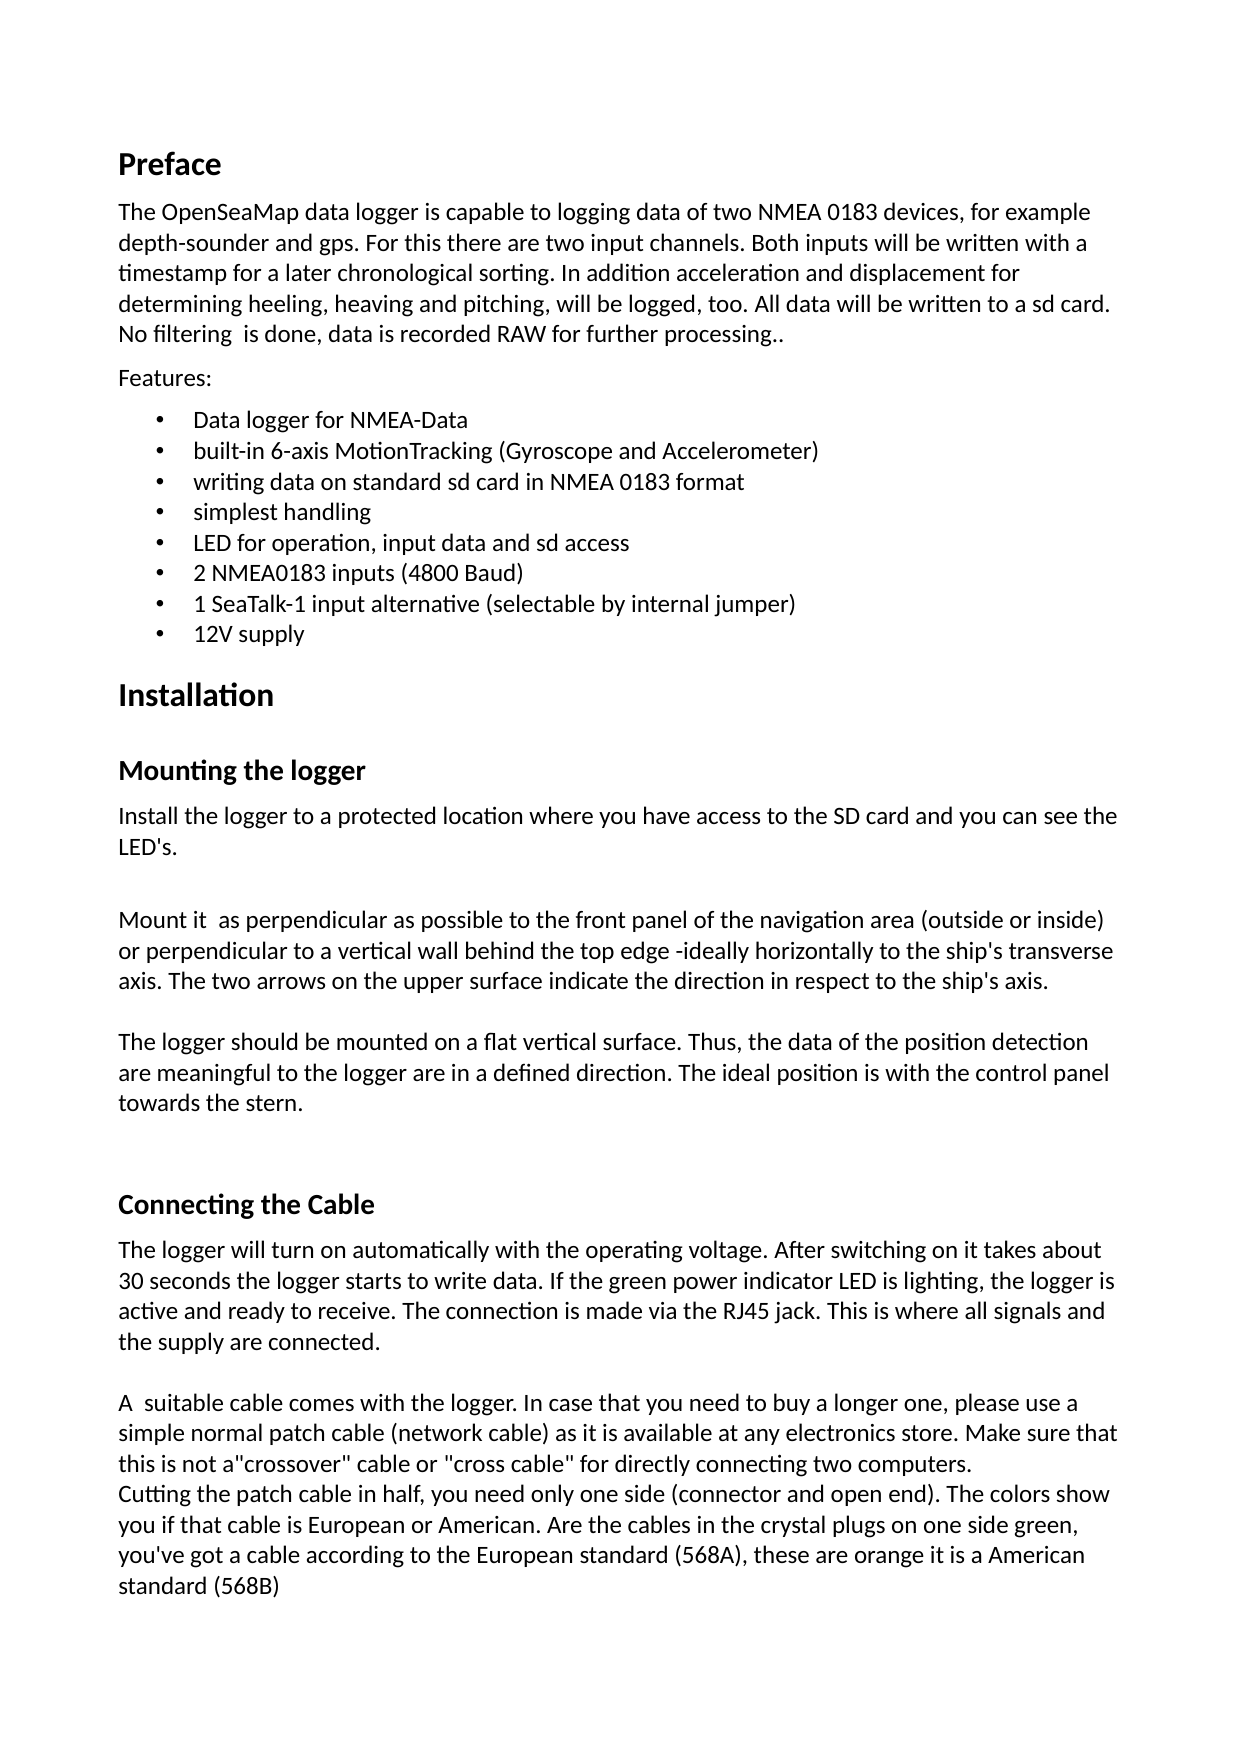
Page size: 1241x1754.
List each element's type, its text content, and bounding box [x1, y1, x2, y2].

subtitle Connecting the Cable [118, 1186, 1122, 1222]
text Mount it as perpendicular as possible to the front panel of the navigation area (outside or inside) or perpendicular to a vertical wall behind the top edge -ideally horizontally to the ship's transverse axis. The two arrows on the upper surface indicate the direction in respect to the ship's axis. [118, 904, 1122, 996]
list Data logger for NMEA-Data [156, 405, 1122, 435]
list built-in 6-axis MotionTracking (Gyroscope and Accelerometer) [156, 435, 1122, 466]
text Cutting the patch cable in half, you need only one side (connector and open end). The colors show you if that cable is European or American. Are the cables in the crystal plugs on one side green, you've got a cable according to the European standard (568A), these are orange it is a American standard (568B) [118, 1478, 1122, 1601]
text The OpenSeaMap data logger is capable to logging data of two NMEA 0183 devices, for example depth-sounder and gps. For this there are two input channels. Both inputs will be written with a timestamp for a later chronological sorting. In addition acceleration and displacement for determining heeling, heaving and pitching, will be logged, too. All data will be written to a sd card. No filtering is done, data is recorded RAW for further processing.. [118, 197, 1122, 349]
list writing data on standard sd card in NMEA 0183 format [156, 466, 1122, 496]
text Features: [118, 362, 1122, 392]
text Install the logger to a protected location where you have access to the SD card and you can see the LED's. [118, 800, 1122, 861]
list simplest handling [156, 496, 1122, 527]
text A suitable cable comes with the logger. In case that you need to buy a longer one, please use a simple normal patch cable (network cable) as it is available at any electronics store. Make sure that this is not a"crossover" cable or "cross cable" for directly connecting two computers. [118, 1387, 1122, 1478]
subtitle Installation [118, 674, 1122, 715]
list LED for operation, input data and sd access [156, 527, 1122, 557]
list 1 SeaTalk-1 input alternative (selectable by internal jumper) [156, 588, 1122, 618]
text The logger should be mounted on a flat vertical surface. Thus, the data of the position detection are meaningful to the logger are in a defined direction. The ideal position is with the control panel towards the stern. [118, 1027, 1122, 1118]
list 12V supply [156, 618, 1122, 649]
subtitle Preface [118, 143, 1122, 184]
subtitle Mounting the logger [118, 752, 1122, 788]
text The logger will turn on automatically with the operating voltage. After switching on it takes about 30 seconds the logger starts to write data. If the green power indicator LED is lighting, the logger is active and ready to receive. The connection is made via the RJ45 jack. This is where all signals and the supply are connected. [118, 1234, 1122, 1356]
list 2 NMEA0183 inputs (4800 Baud) [156, 557, 1122, 588]
